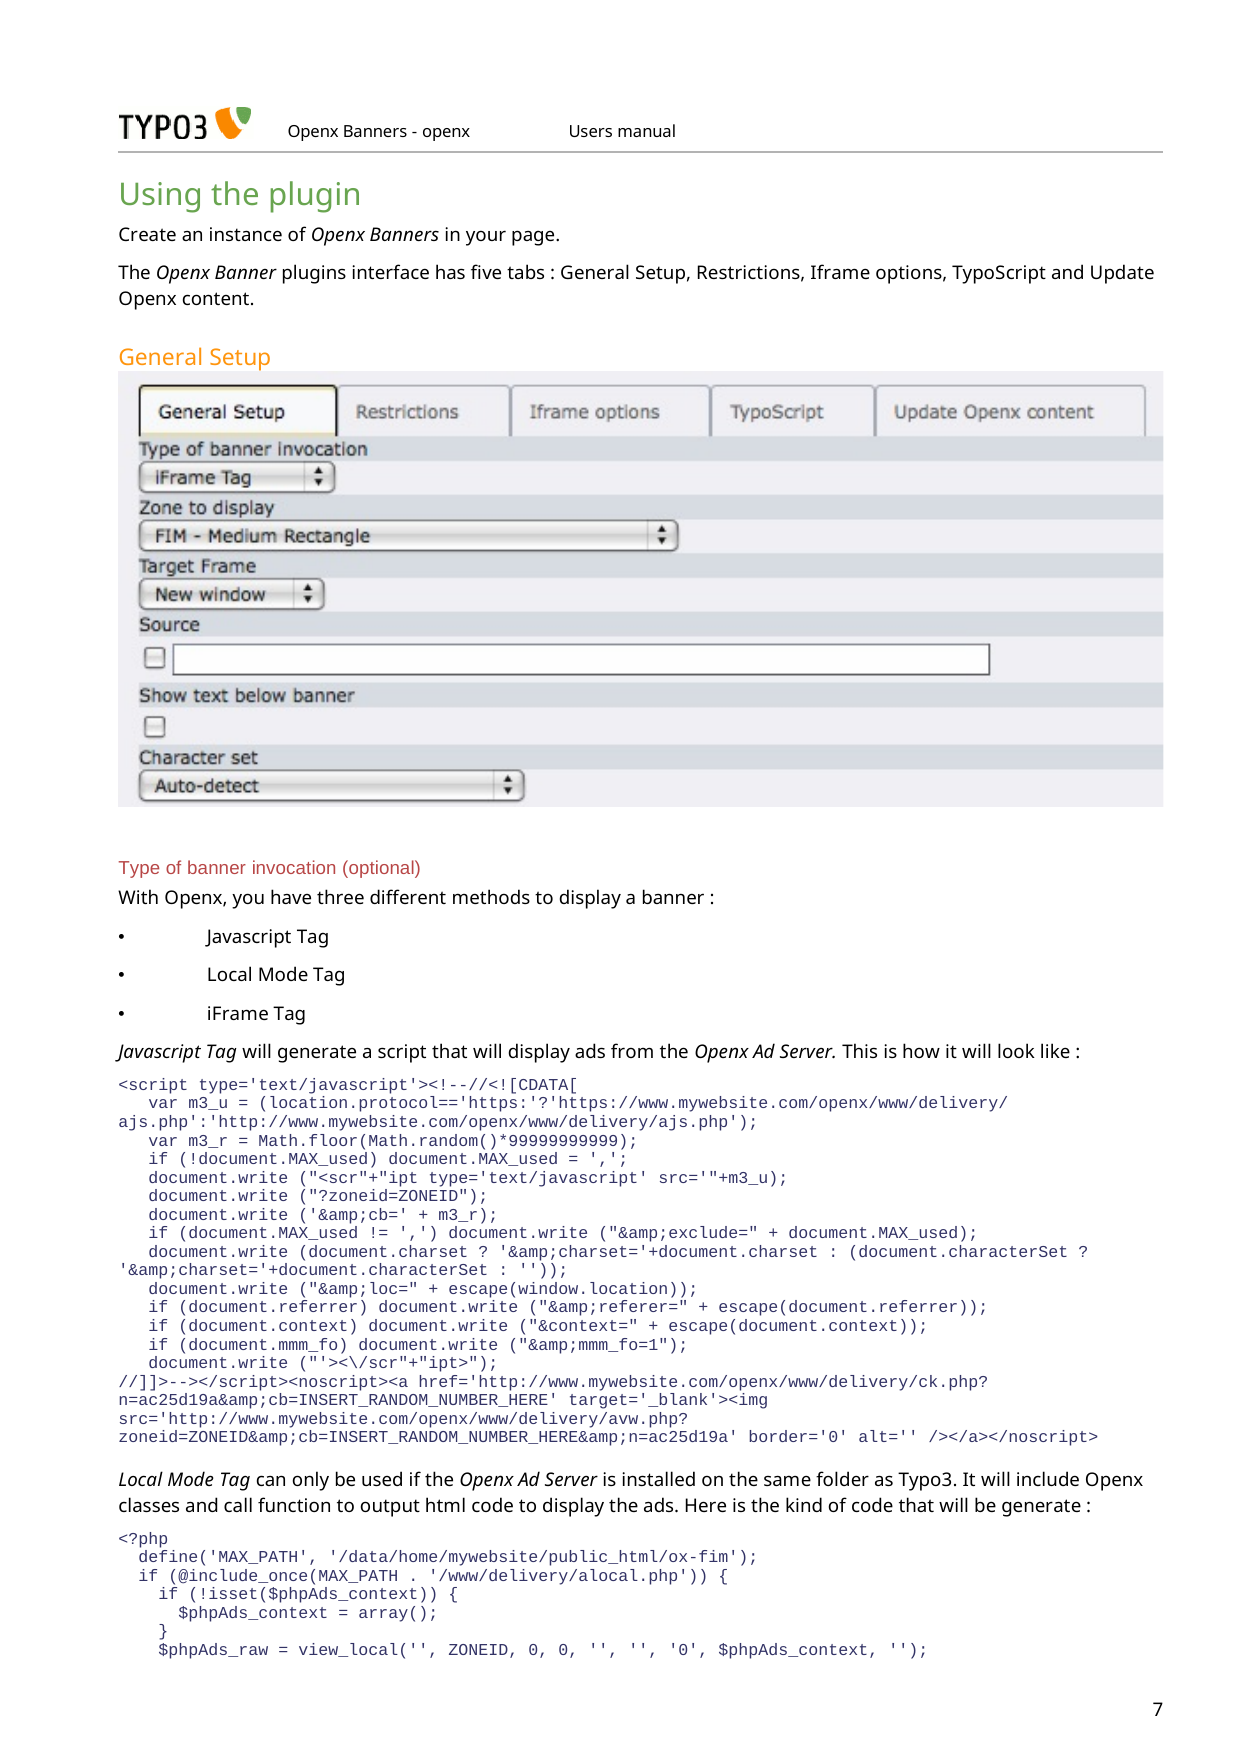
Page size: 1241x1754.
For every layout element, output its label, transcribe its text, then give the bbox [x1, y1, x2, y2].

text if (!document.MAX_used) document.MAX_used = ','; [118, 1151, 1163, 1169]
text $phpAds_raw = view_local('', ZONEID, 0, 0, '', '', '0', $phpAds_context, ''); [118, 1642, 1163, 1660]
text if (!isset($phpAds_context)) { [118, 1586, 1163, 1605]
subtitle General Setup [118, 341, 1163, 371]
text <script type='text/javascript'><!--//<![CDATA[ [118, 1077, 1163, 1095]
picture [118, 106, 254, 139]
text $phpAds_context = array(); [118, 1605, 1163, 1623]
text Local Mode Tag can only be used if the Openx Ad Server is installed on the same folder as Typo3. It will include Openx classes and call function to output html code to display the ads. Here is the kind of code that will be generate : [118, 1466, 1163, 1518]
text if (@include_once(MAX_PATH . '/www/delivery/alocal.php')) { [118, 1568, 1163, 1586]
list Local Mode Tag [118, 961, 1163, 987]
text var m3_u = (location.protocol=='https:'?'https://www.mywebsite.com/openx/www/delivery/ajs.php':'http://www.mywebsite.com/openx/www/delivery/ajs.php'); [118, 1095, 1163, 1132]
text if (document.mmm_fo) document.write ("&amp;mmm_fo=1"); [118, 1336, 1163, 1355]
text } [118, 1623, 1163, 1642]
list iFrame Tag [118, 1000, 1163, 1026]
text document.write ("'><\/scr"+"ipt>"); [118, 1355, 1163, 1373]
subtitle Using the plugin [118, 172, 1163, 214]
text define('MAX_PATH', '/data/home/mywebsite/public_html/ox-fim'); [118, 1549, 1163, 1568]
text document.write (document.charset ? '&amp;charset='+document.charset : (document.characterSet ? '&amp;charset='+document.characterSet : '')); [118, 1244, 1163, 1281]
text var m3_r = Math.floor(Math.random()*99999999999); [118, 1132, 1163, 1151]
text if (document.MAX_used != ',') document.write ("&amp;exclude=" + document.MAX_used); [118, 1225, 1163, 1244]
text <?php [118, 1531, 1163, 1549]
text if (document.referrer) document.write ("&amp;referer=" + escape(document.referrer)); [118, 1299, 1163, 1318]
text Javascript Tag will generate a script that will display ads from the Openx Ad Server. This is how it will look like : [118, 1038, 1163, 1064]
text //]]>--></script><noscript><a href='http://www.mywebsite.com/openx/www/delivery/ck.php?n=ac25d19a&amp;cb=INSERT_RANDOM_NUMBER_HERE' target='_blank'><img src='http://www.mywebsite.com/openx/www/delivery/avw.php?zoneid=ZONEID&amp;cb=INSERT_RANDOM_NUMBER_HERE&amp;n=ac25d19a' border='0' alt='' /></a></noscript> [118, 1373, 1163, 1448]
text if (document.context) document.write ("&context=" + escape(document.context)); [118, 1318, 1163, 1336]
list Javascript Tag [118, 923, 1163, 949]
text document.write ('&amp;cb=' + m3_r); [118, 1207, 1163, 1225]
text With Openx, you have three different methods to display a banner : [118, 884, 1163, 910]
text document.write ("<scr"+"ipt type='text/javascript' src='"+m3_u); [118, 1169, 1163, 1188]
subtitle Type of banner invocation (optional) [118, 857, 1163, 878]
text document.write ("&amp;loc=" + escape(window.location)); [118, 1281, 1163, 1299]
text The Openx Banner plugins interface has five tabs : General Setup, Restrictions, Iframe options, TypoScript and Update Openx content. [118, 259, 1163, 311]
picture [118, 371, 1164, 807]
text document.write ("?zoneid=ZONEID"); [118, 1188, 1163, 1207]
text Create an instance of Openx Banners in your page. [118, 220, 1163, 246]
